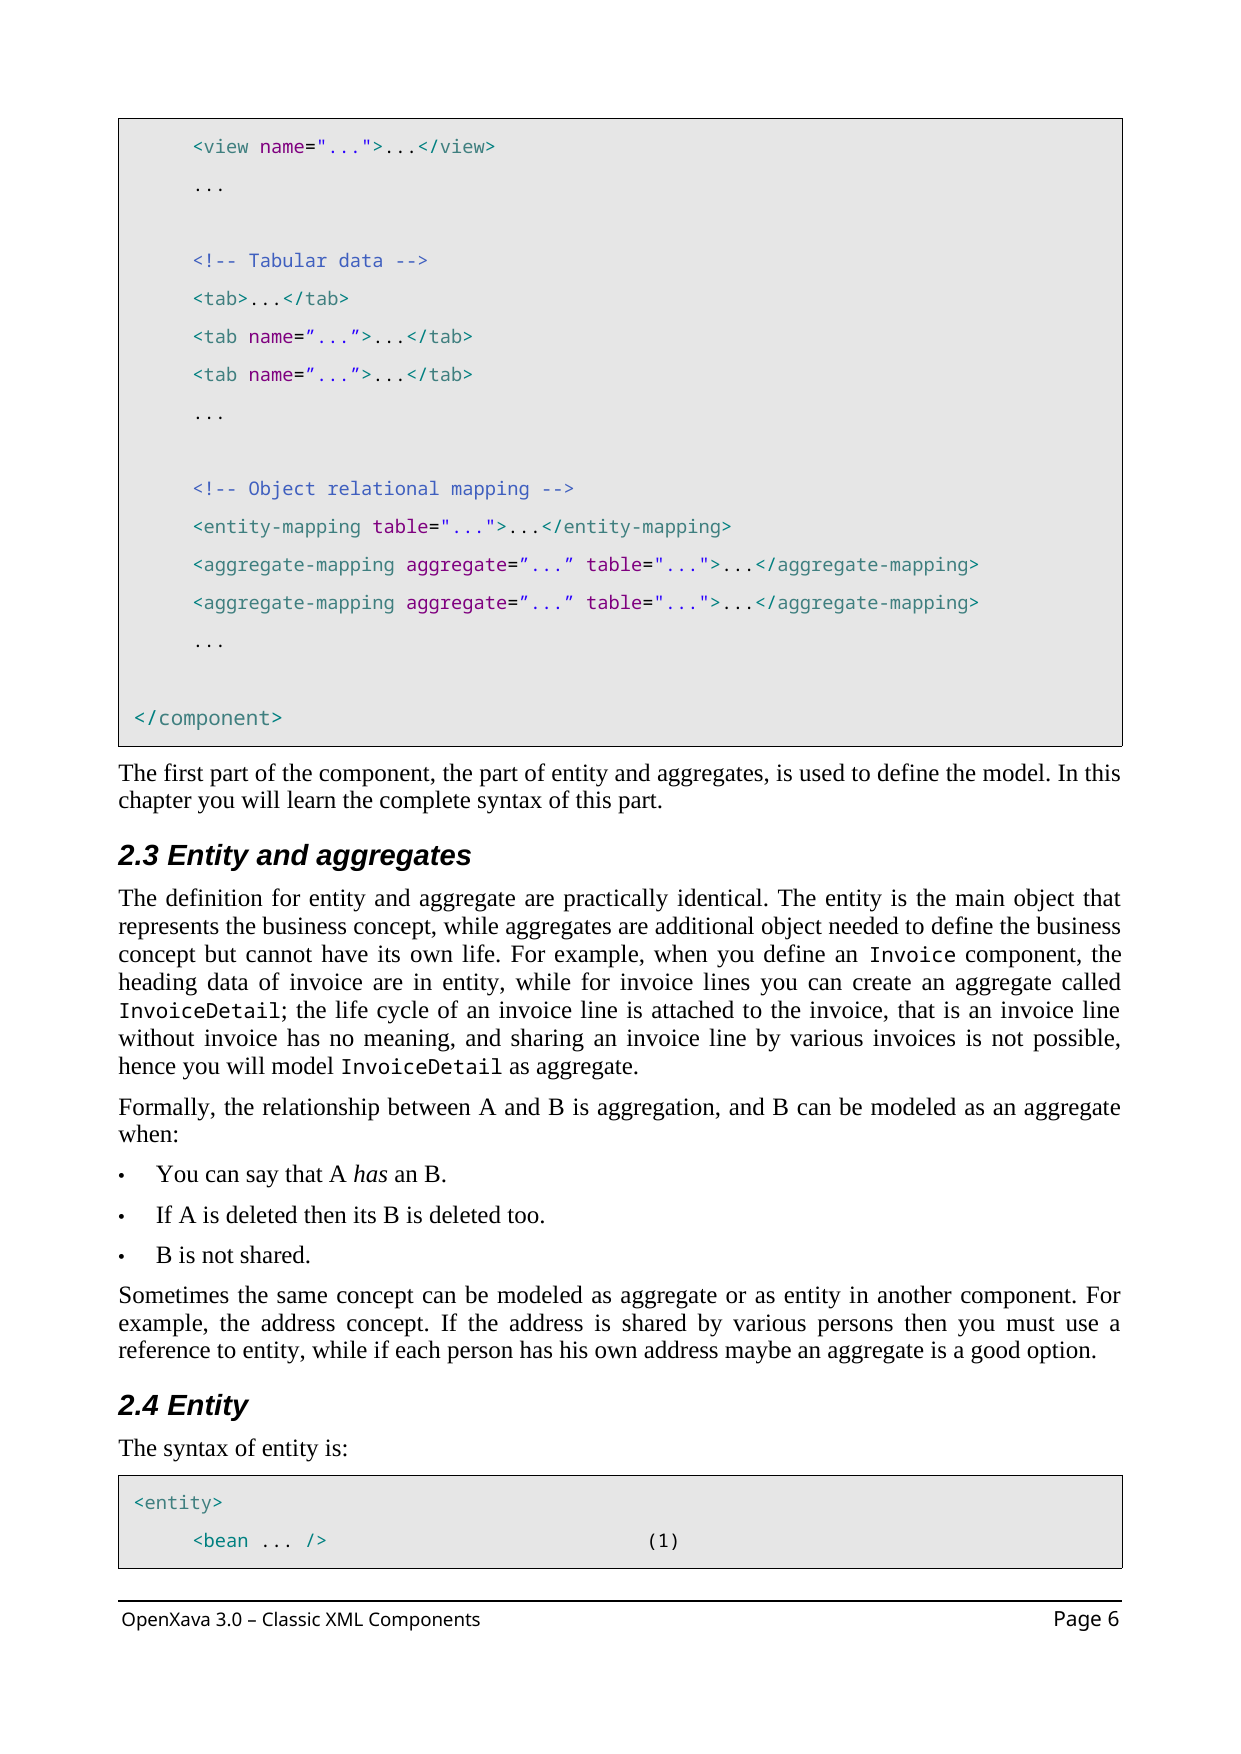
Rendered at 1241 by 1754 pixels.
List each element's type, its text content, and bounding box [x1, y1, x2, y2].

text ... [119, 612, 1122, 650]
text <aggregate-mapping aggregate=”...” table="...">...</aggregate-mapping> [119, 574, 1122, 612]
list B is not shared. [118, 1241, 1122, 1269]
text The first part of the component, the part of entity and aggregates, is used to define the model. In this chapter you will learn the complete syntax of this part. [118, 759, 1122, 814]
text <aggregate-mapping aggregate=”...” table="...">...</aggregate-mapping> [119, 536, 1122, 574]
text <tab name=”...”>...</tab> [119, 346, 1122, 384]
text <entity> [119, 1476, 1122, 1513]
text <bean ... /> (1) [119, 1513, 1122, 1568]
text Formally, the relationship between A and B is aggregation, and B can be modeled as an aggregate when: [118, 1093, 1122, 1148]
text <!-- Object relational mapping --> [119, 460, 1122, 498]
text <!-- Tabular data --> [119, 232, 1122, 270]
list If A is deleted then its B is deleted too. [118, 1201, 1122, 1228]
text Sometimes the same concept can be modeled as aggregate or as entity in another component. For example, the address concept. If the address is shared by various persons then you must use a reference to entity, while if each person has his own address maybe an aggregate is a good option. [118, 1281, 1122, 1364]
text <tab>...</tab> [119, 270, 1122, 308]
list You can say that A has an B. [118, 1161, 1122, 1188]
text ... [119, 156, 1122, 194]
text <view name="...">...</view> [119, 119, 1122, 156]
text <tab name=”...”>...</tab> [119, 308, 1122, 346]
text The definition for entity and aggregate are practically identical. The entity is the main object that represents the business concept, while aggregates are additional object needed to define the business concept but cannot have its own life. For example, when you define an Invoice component, the heading data of invoice are in entity, while for invoice lines you can create an aggregate called InvoiceDetail; the life cycle of an invoice line is attached to the invoice, that is an invoice line without invoice has no meaning, and sharing an invoice line by various invoices is not possible, hence you will model InvoiceDetail as aggregate. [118, 884, 1122, 1080]
text </component> [119, 688, 1122, 746]
text <entity-mapping table="...">...</entity-mapping> [119, 498, 1122, 536]
subtitle Entity and aggregates [118, 839, 1122, 872]
text The syntax of entity is: [118, 1434, 1122, 1462]
subtitle Entity [118, 1389, 1122, 1422]
text ... [119, 384, 1122, 422]
